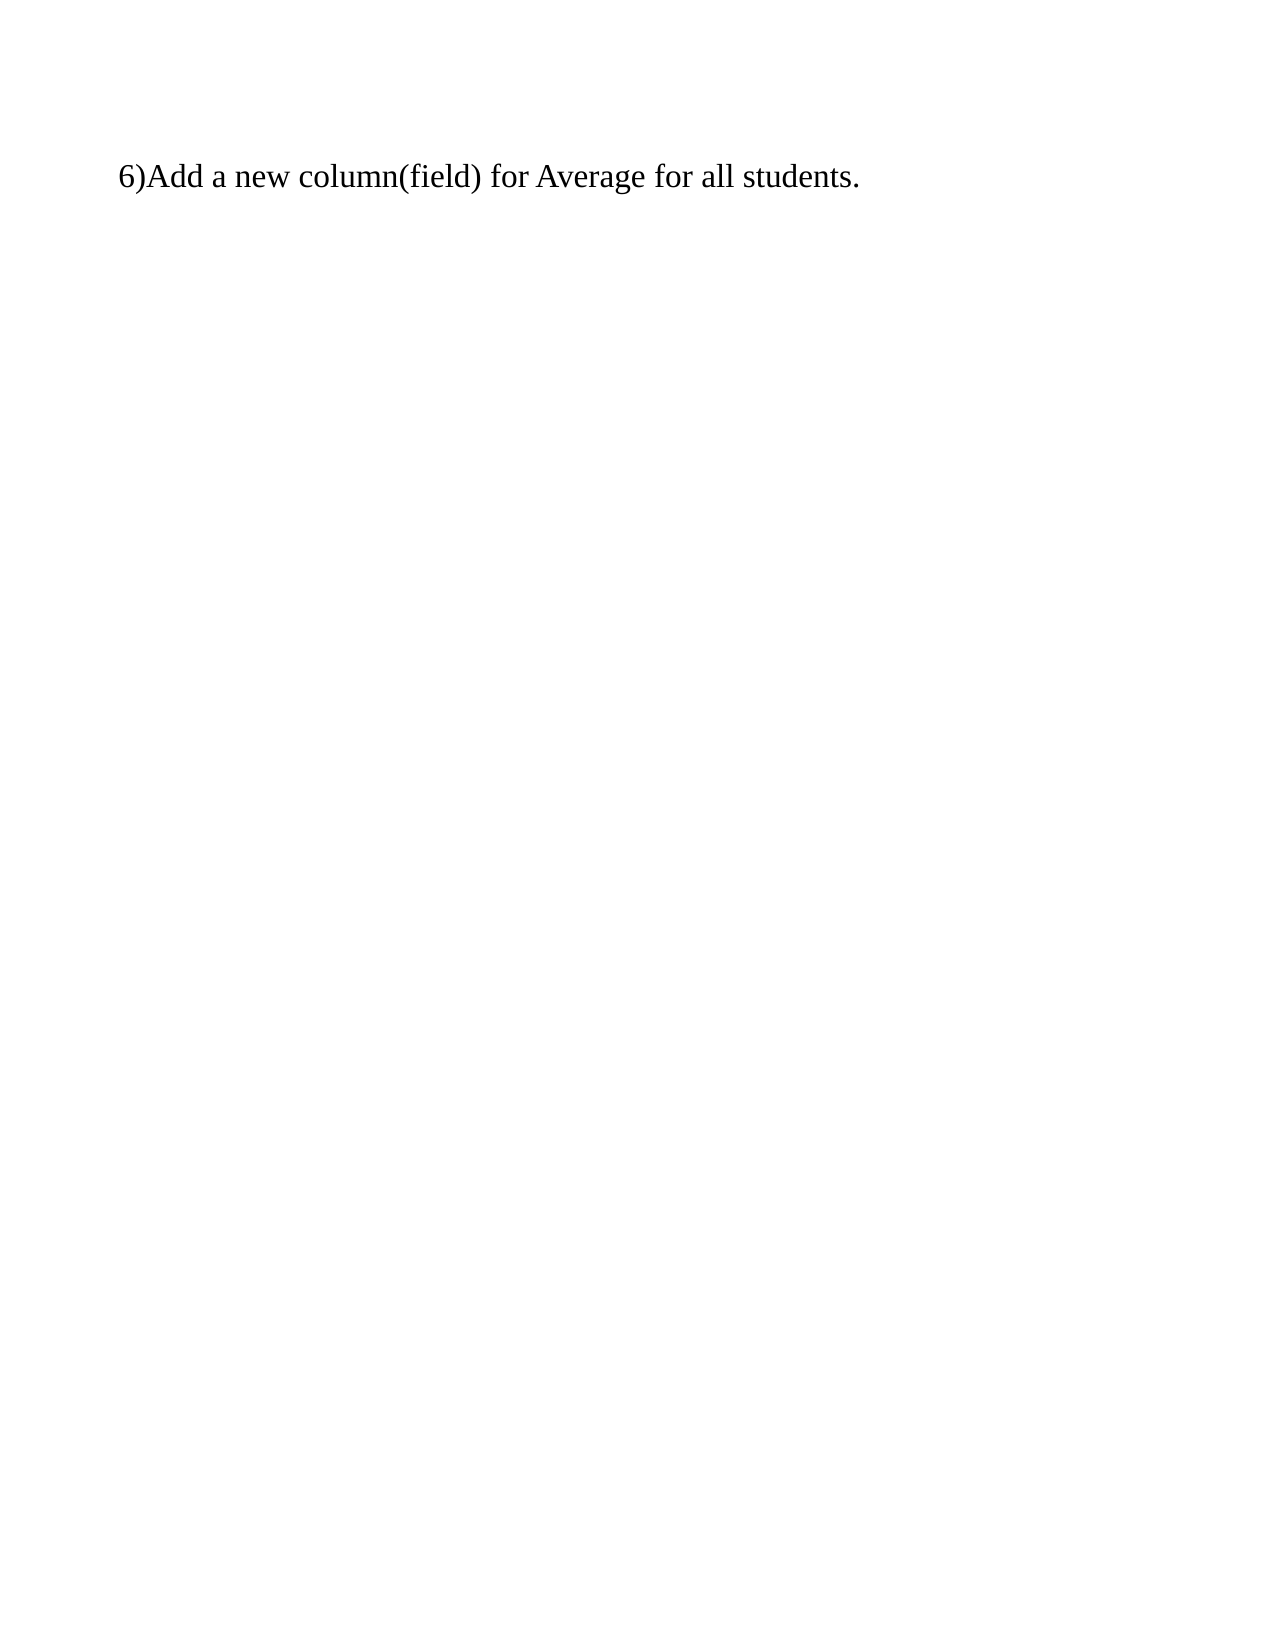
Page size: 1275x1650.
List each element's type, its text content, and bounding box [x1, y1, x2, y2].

text 6)Add a new column(field) for Average for all students. [118, 156, 1157, 195]
